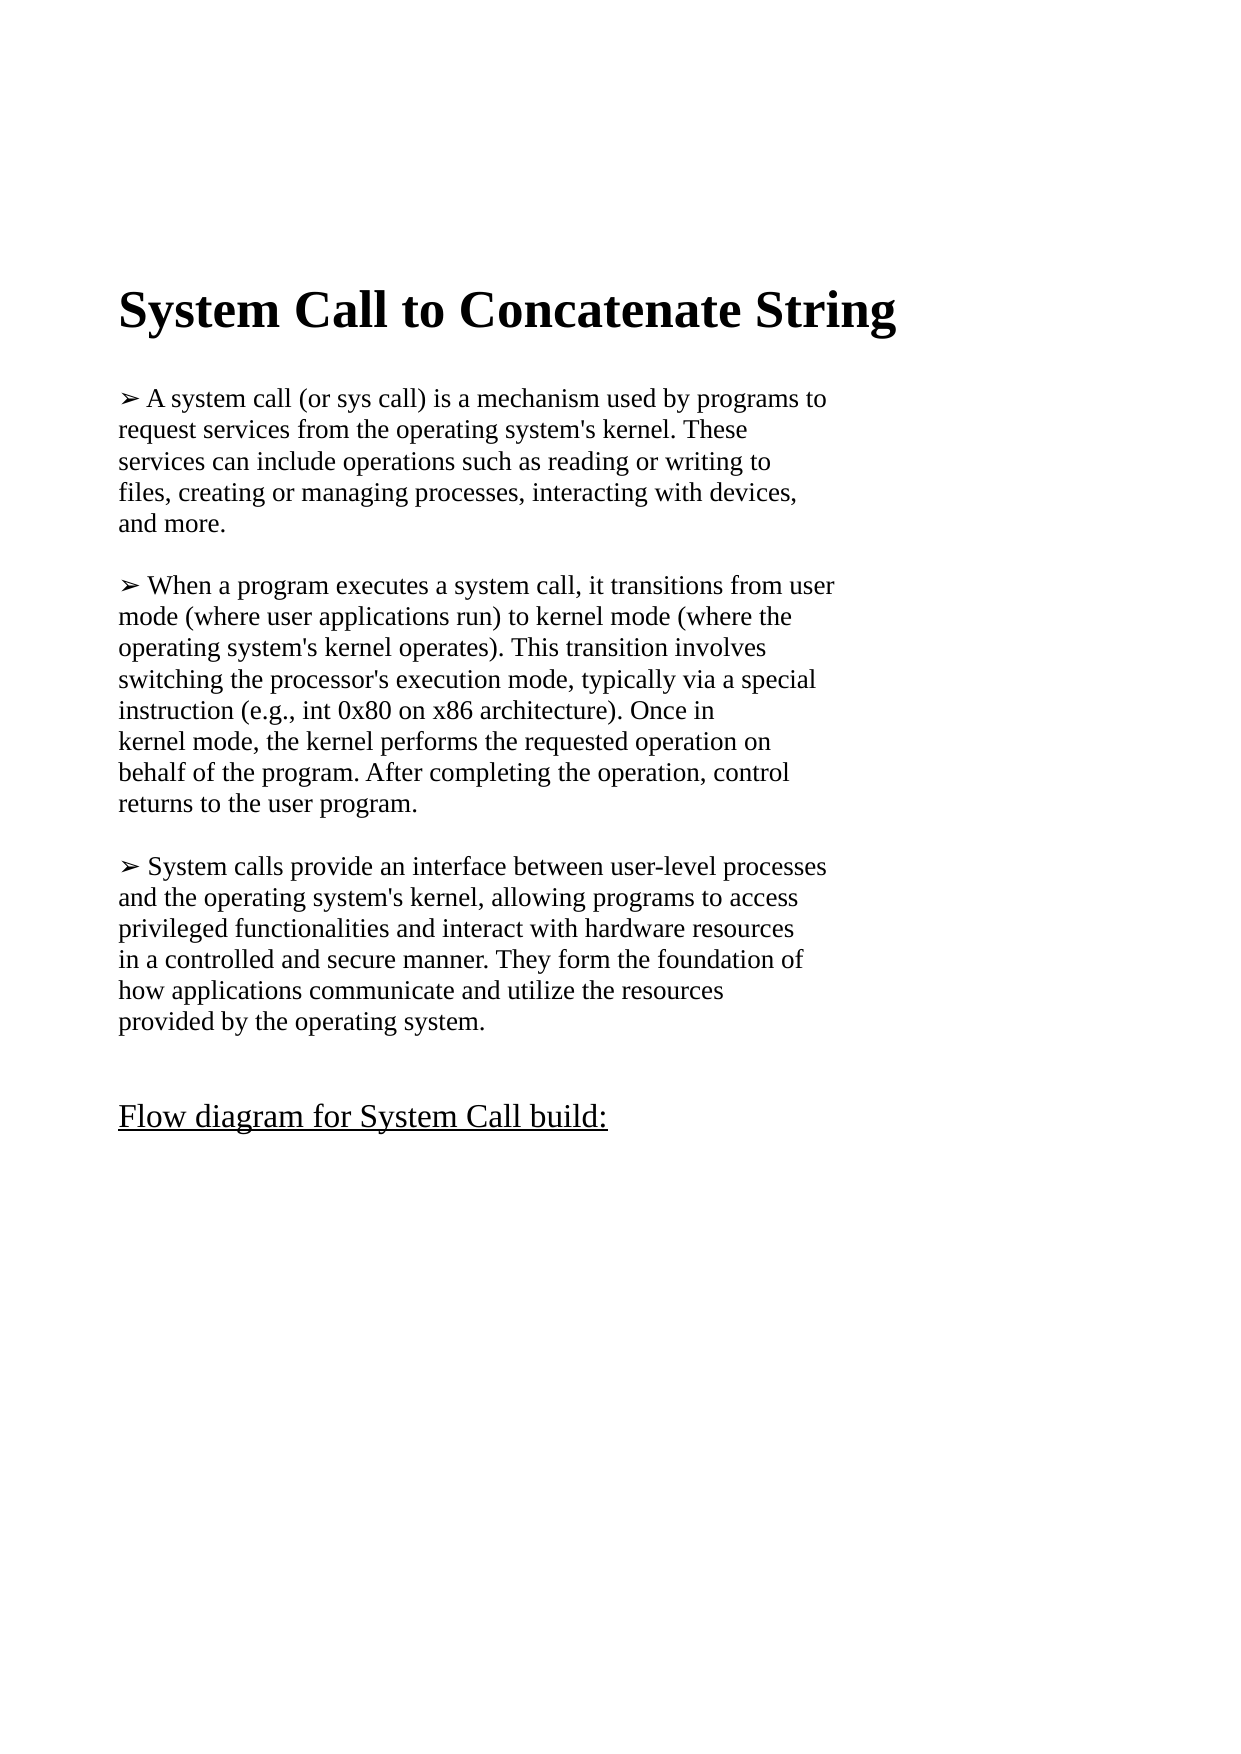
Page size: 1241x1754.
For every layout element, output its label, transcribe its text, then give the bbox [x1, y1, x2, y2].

text Flow diagram for System Call build: [118, 1096, 1122, 1135]
text in a controlled and secure manner. They form the foundation of [118, 943, 1122, 974]
text and the operating system's kernel, allowing programs to access [118, 881, 1122, 912]
text operating system's kernel operates). This transition involves [118, 632, 1122, 663]
text how applications communicate and utilize the resources [118, 974, 1122, 1005]
text kernel mode, the kernel performs the requested operation on [118, 725, 1122, 756]
text switching the processor's execution mode, typically via a special [118, 663, 1122, 694]
text mode (where user applications run) to kernel mode (where the [118, 600, 1122, 632]
text and more. [118, 507, 1122, 538]
text services can include operations such as reading or writing to [118, 445, 1122, 476]
text instruction (e.g., int 0x80 on x86 architecture). Once in [118, 694, 1122, 725]
text behalf of the program. After completing the operation, control [118, 756, 1122, 787]
text returns to the user program. [118, 787, 1122, 818]
text ➢ System calls provide an interface between user-level processes [118, 849, 1122, 881]
text ➢ When a program executes a system call, it transitions from user [118, 569, 1122, 600]
text request services from the operating system's kernel. These [118, 413, 1122, 445]
text privileged functionalities and interact with hardware resources [118, 912, 1122, 943]
text ➢ A system call (or sys call) is a mechanism used by programs to [118, 382, 1122, 413]
text files, creating or managing processes, interacting with devices, [118, 476, 1122, 507]
text provided by the operating system. [118, 1005, 1122, 1036]
text System Call to Concatenate String [118, 234, 1122, 339]
